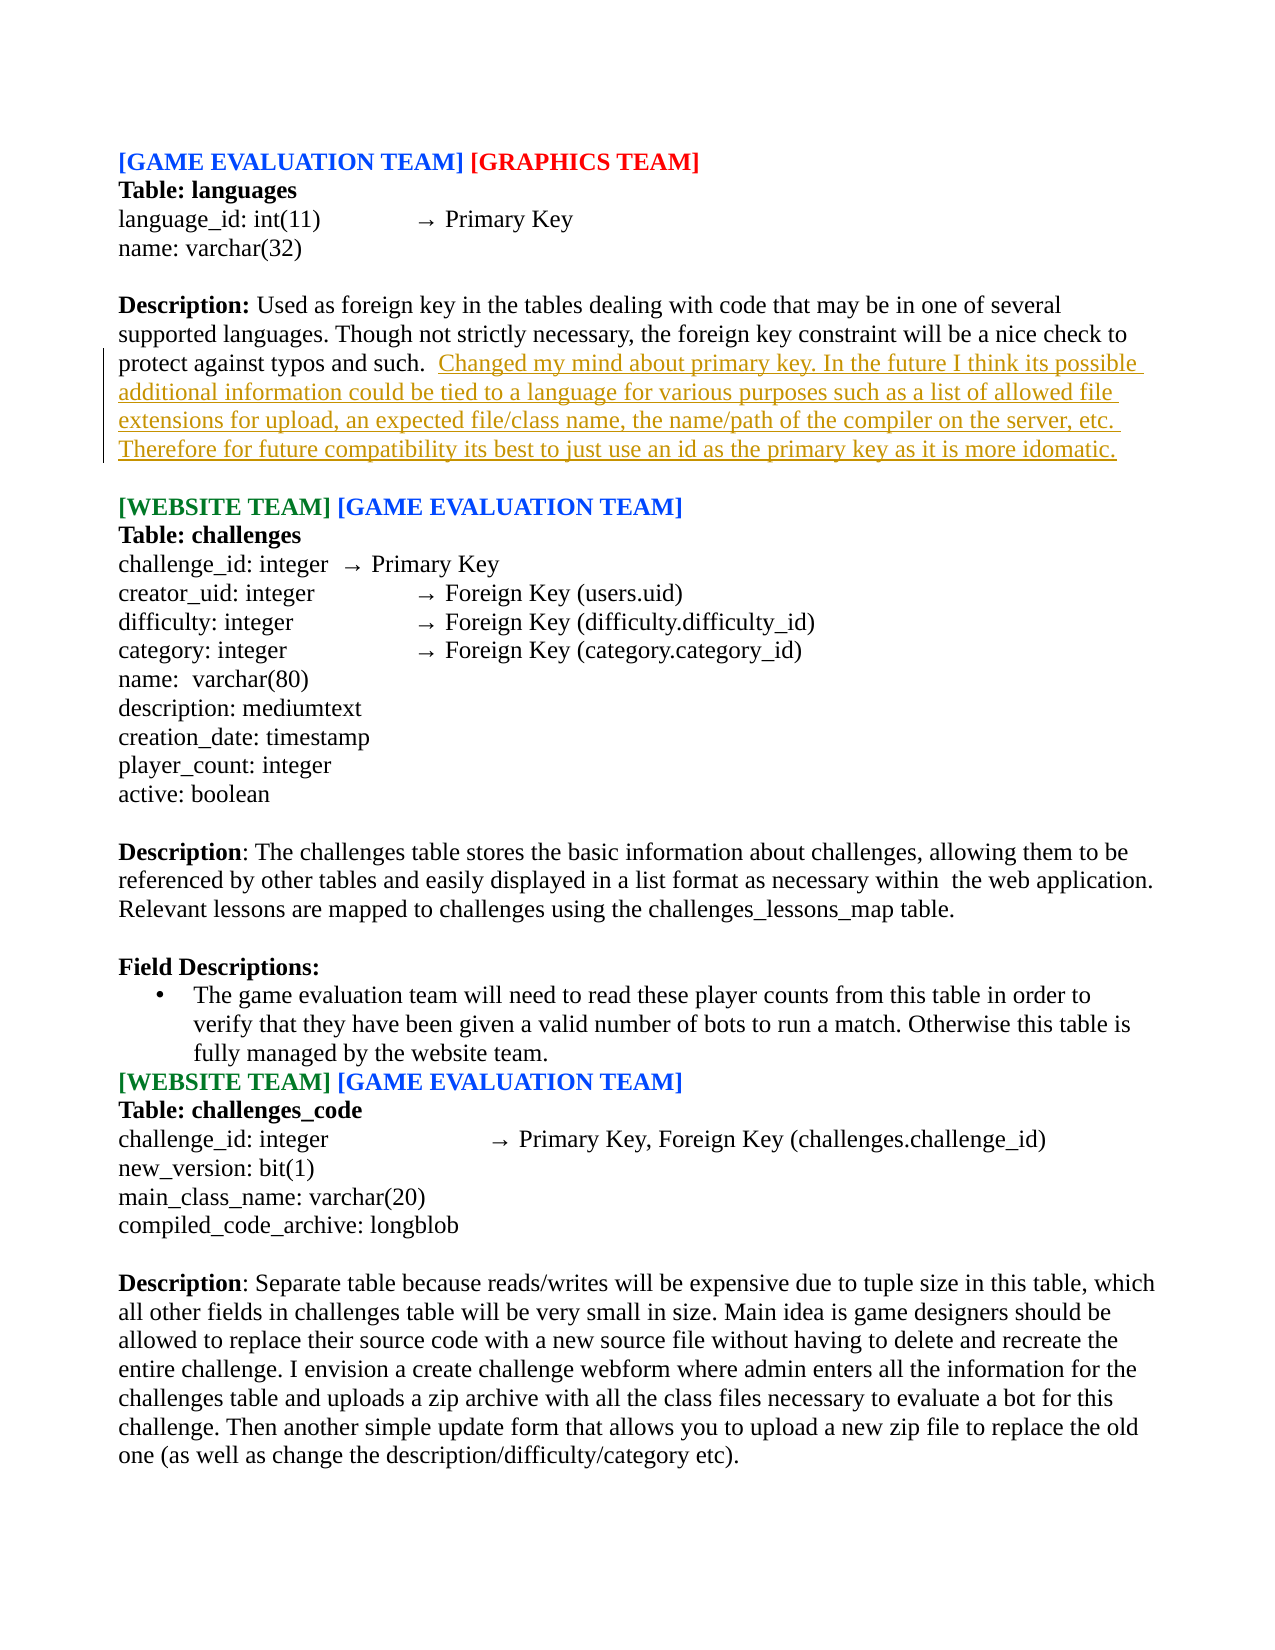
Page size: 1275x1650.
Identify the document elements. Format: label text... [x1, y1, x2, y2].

text Description: Used as foreign key in the tables dealing with code that may be in one of several supported languages. Though not strictly necessary, the foreign key constraint will be a nice check to protect against typos and such. Changed my mind about primary key. In the future I think its possible additional information could be tied to a language for various purposes such as a list of allowed file extensions for upload, an expected file/class name, the name/path of the compiler on the server, etc. Therefore for future compatibility its best to just use an id as the primary key as it is more idomatic. [118, 291, 1157, 463]
text name: varchar(80) [118, 664, 1157, 693]
text Table: languages [118, 176, 1157, 204]
text creator_uid: integer → Foreign Key (users.uid) [118, 578, 1157, 607]
text name: varchar(32) [118, 233, 1157, 262]
text Table: challenges [118, 521, 1157, 549]
text compiled_code_archive: longblob [118, 1211, 1157, 1239]
text [WEBSITE TEAM] [GAME EVALUATION TEAM] [118, 492, 1157, 521]
text Description: Separate table because reads/writes will be expensive due to tuple size in this table, which all other fields in challenges table will be very small in size. Main idea is game designers should be allowed to replace their source code with a new source file without having to delete and recreate the entire challenge. I envision a create challenge webform where admin enters all the information for the challenges table and uploads a zip archive with all the class files necessary to evaluate a bot for this challenge. Then another simple update form that allows you to upload a new zip file to replace the old one (as well as change the description/difficulty/category etc). [118, 1268, 1157, 1469]
text active: boolean [118, 779, 1157, 808]
list The game evaluation team will need to read these player counts from this table in order to verify that they have been given a valid number of bots to run a match. Otherwise this table is fully managed by the website team. [156, 981, 1157, 1067]
text challenge_id: integer → Primary Key, Foreign Key (challenges.challenge_id) [118, 1124, 1157, 1153]
text [GAME EVALUATION TEAM] [GRAPHICS TEAM] [118, 147, 1157, 176]
text new_version: bit(1) [118, 1153, 1157, 1182]
text language_id: int(11) → Primary Key [118, 204, 1157, 233]
text [WEBSITE TEAM] [GAME EVALUATION TEAM] [118, 1067, 1157, 1096]
text category: integer → Foreign Key (category.category_id) [118, 636, 1157, 664]
text Table: challenges_code [118, 1096, 1157, 1124]
text creation_date: timestamp [118, 722, 1157, 751]
text Field Descriptions: [118, 952, 1157, 981]
text difficulty: integer → Foreign Key (difficulty.difficulty_id) [118, 607, 1157, 636]
text player_count: integer [118, 751, 1157, 779]
text description: mediumtext [118, 693, 1157, 722]
text main_class_name: varchar(20) [118, 1182, 1157, 1211]
text Description: The challenges table stores the basic information about challenges, allowing them to be referenced by other tables and easily displayed in a list format as necessary within the web application. Relevant lessons are mapped to challenges using the challenges_lessons_map table. [118, 837, 1157, 923]
text challenge_id: integer → Primary Key [118, 549, 1157, 578]
